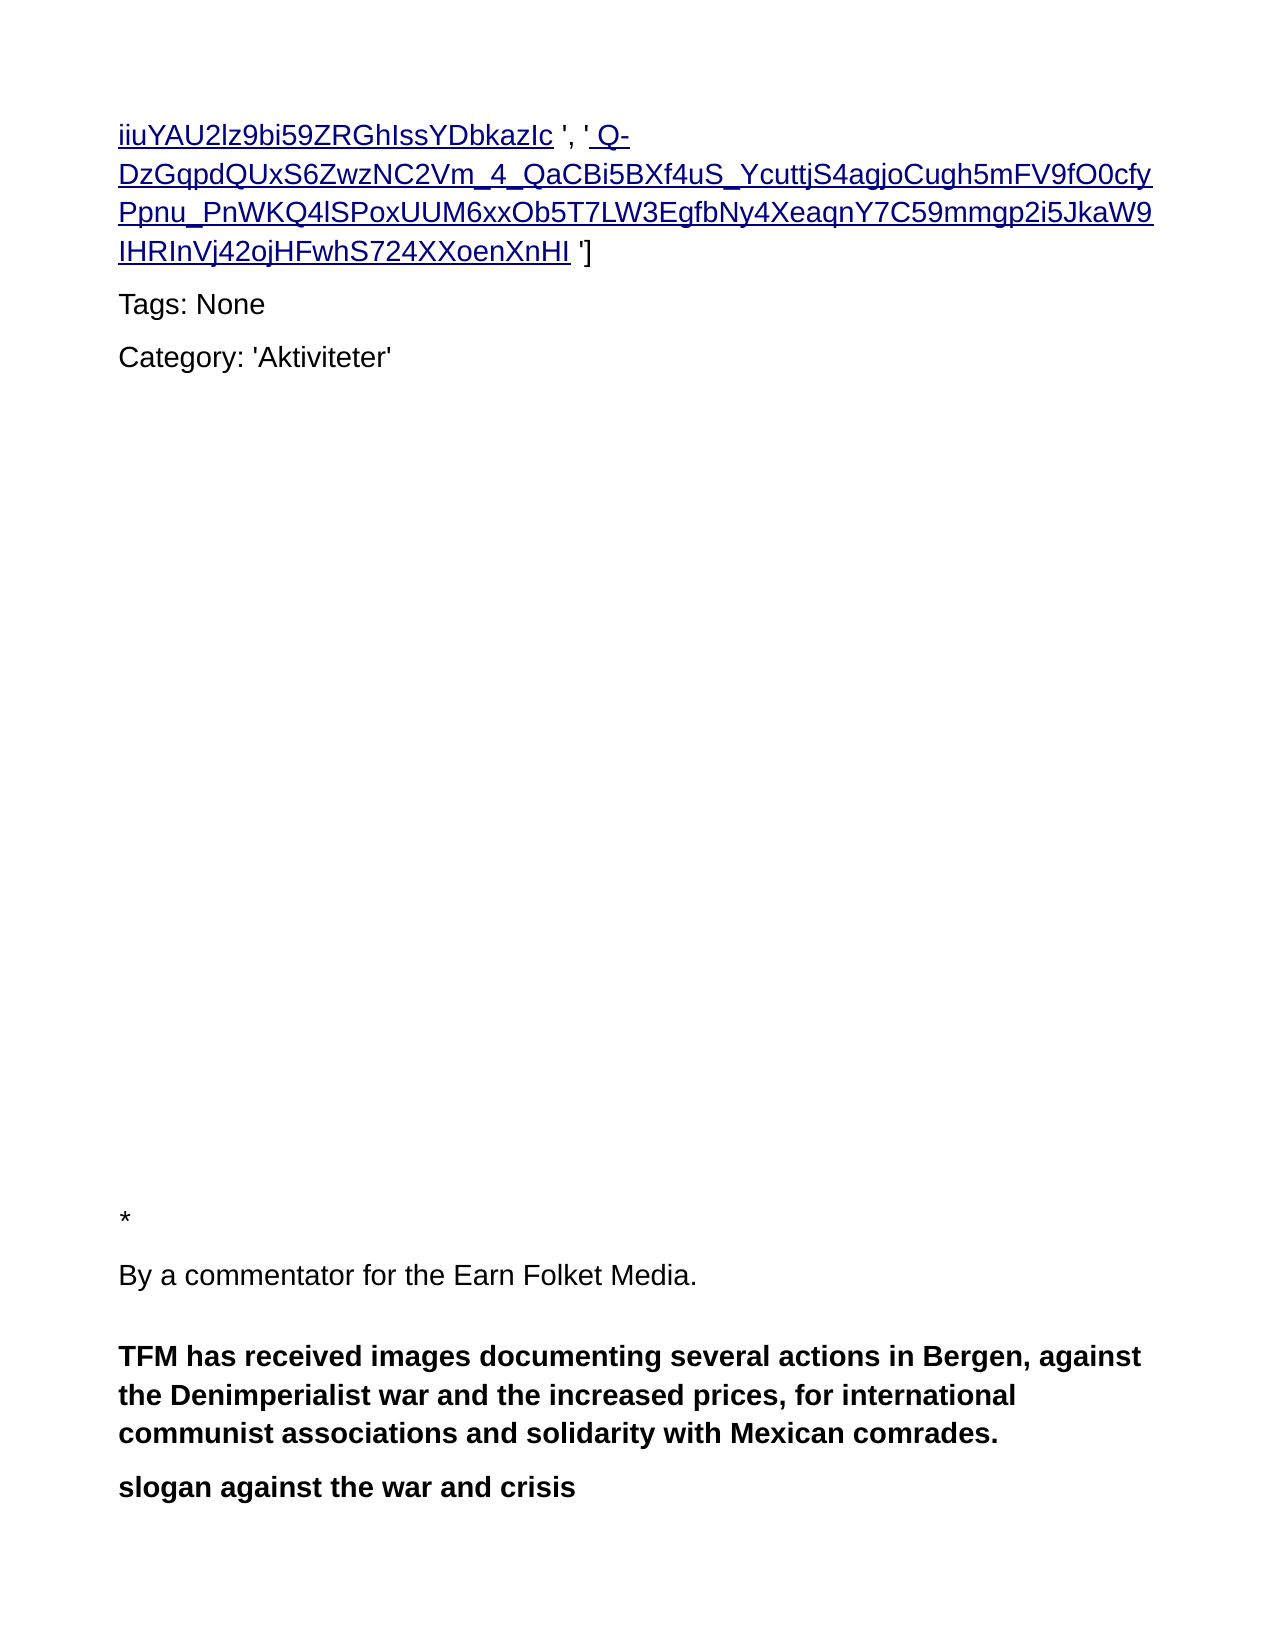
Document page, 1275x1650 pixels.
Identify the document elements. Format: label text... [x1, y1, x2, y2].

text Tags: None [118, 287, 1157, 320]
text By a commentator for the Earn Folket Media. [118, 1257, 1157, 1291]
text Category: 'Aktiviteter' [118, 340, 1157, 373]
text TFM has received images documenting several actions in Bergen, against the Denimperialist war and the increased prices, for international communist associations and solidarity with Mexican comrades. [118, 1339, 1157, 1450]
text iiuYAU2lz9bi59ZRGhIssYDbkazIc ', ' Q-DzGqpdQUxS6ZwzNC2Vm_4_QaCBi5BXf4uS_YcuttjS4agjoCugh5mFV9fO0cfyPpnu_PnWKQ4lSPoxUUM6xxOb5T7LW3EgfbNy4XeaqnY7C59mmgp2i5JkaW9IHRInVj42ojHFwhS724XXoenXnHI '] [118, 118, 1157, 267]
text slogan against the war and crisis [118, 1469, 1157, 1503]
text * [118, 393, 1157, 1238]
